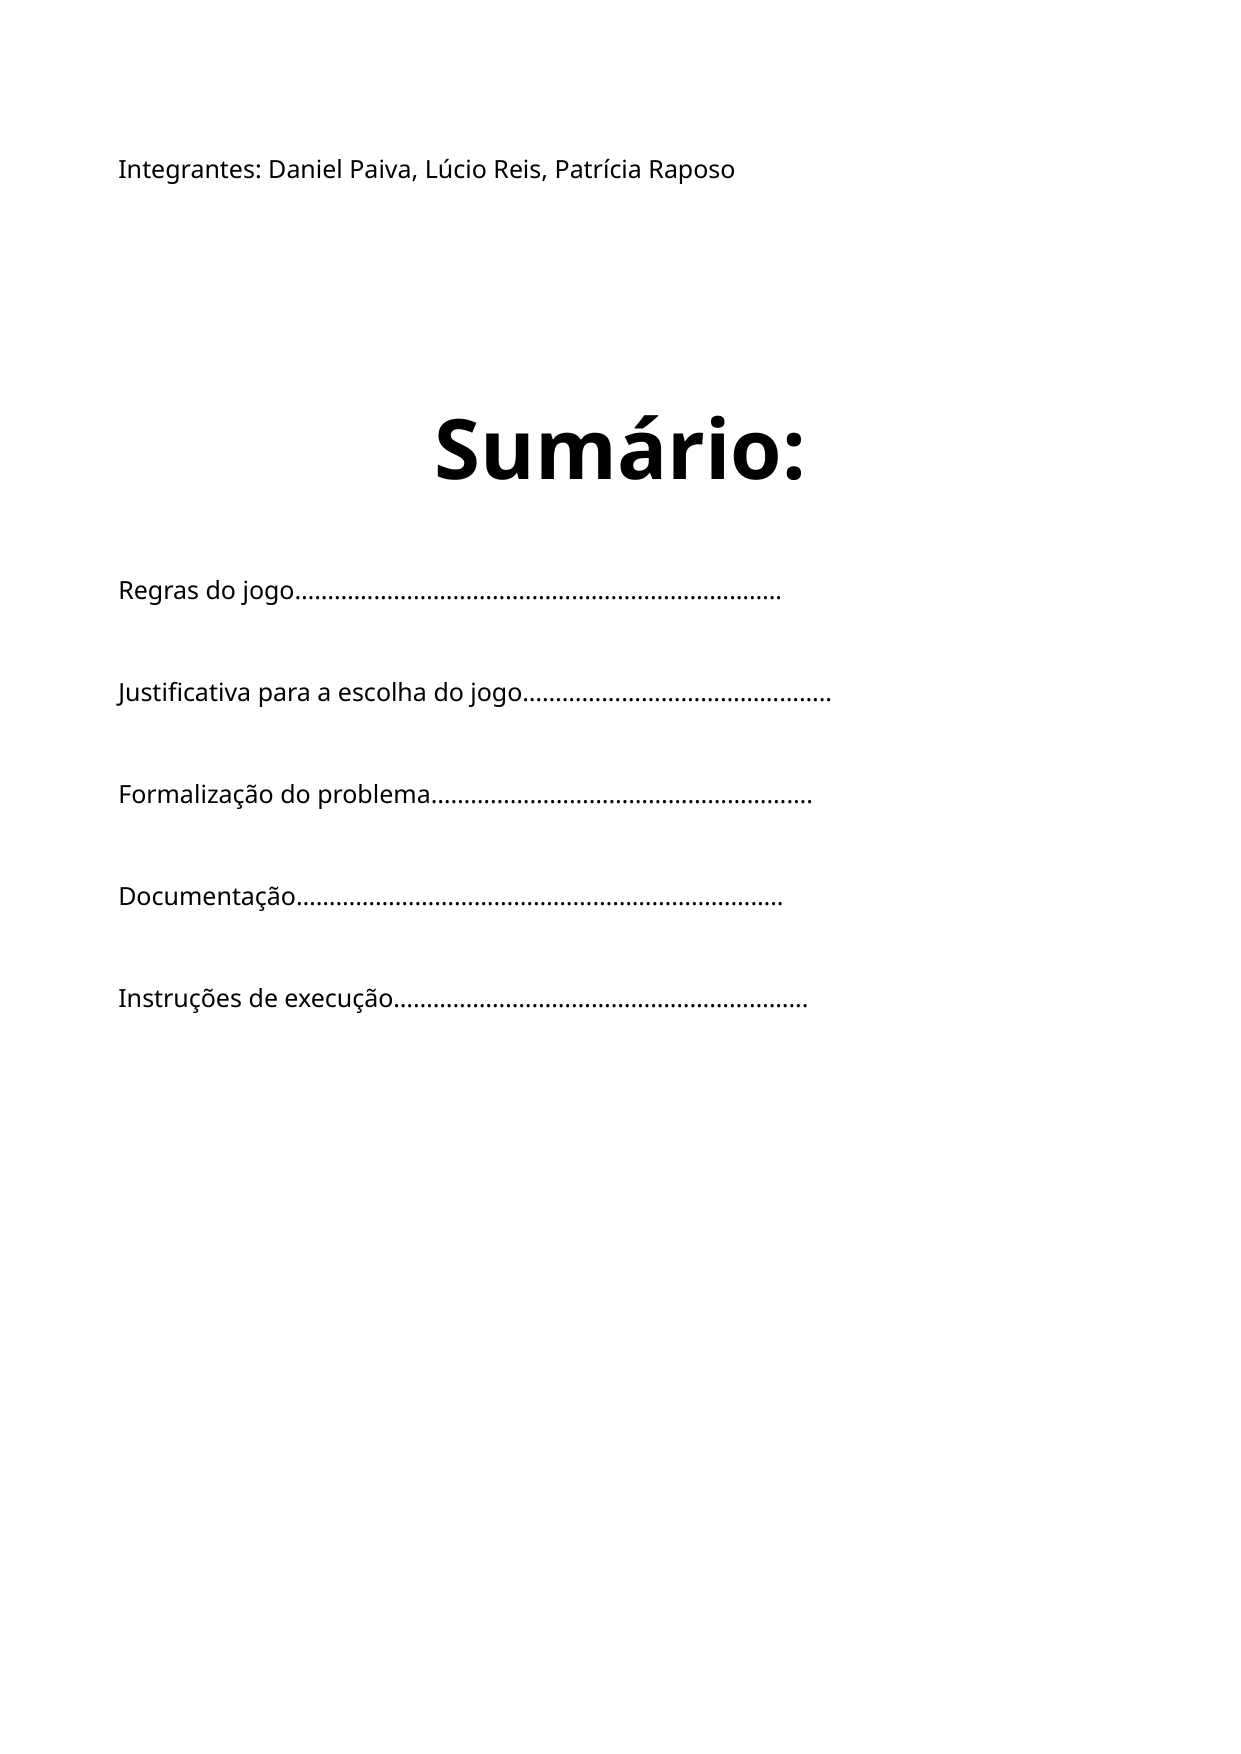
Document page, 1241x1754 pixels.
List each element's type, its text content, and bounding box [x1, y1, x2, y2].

text Formalização do problema…………………………………………………. [118, 777, 1122, 811]
text Documentação……………………………………………………………….. [118, 879, 1122, 913]
text Justificativa para a escolha do jogo……………………………………….. [118, 674, 1122, 708]
text Regras do jogo……………………………………………………………….. [118, 572, 1122, 606]
text Instruções de execução……………………………………………………... [118, 981, 1122, 1015]
text Integrantes: Daniel Paiva, Lúcio Reis, Patrícia Raposo [118, 152, 1122, 186]
text Sumário: [118, 391, 1122, 504]
